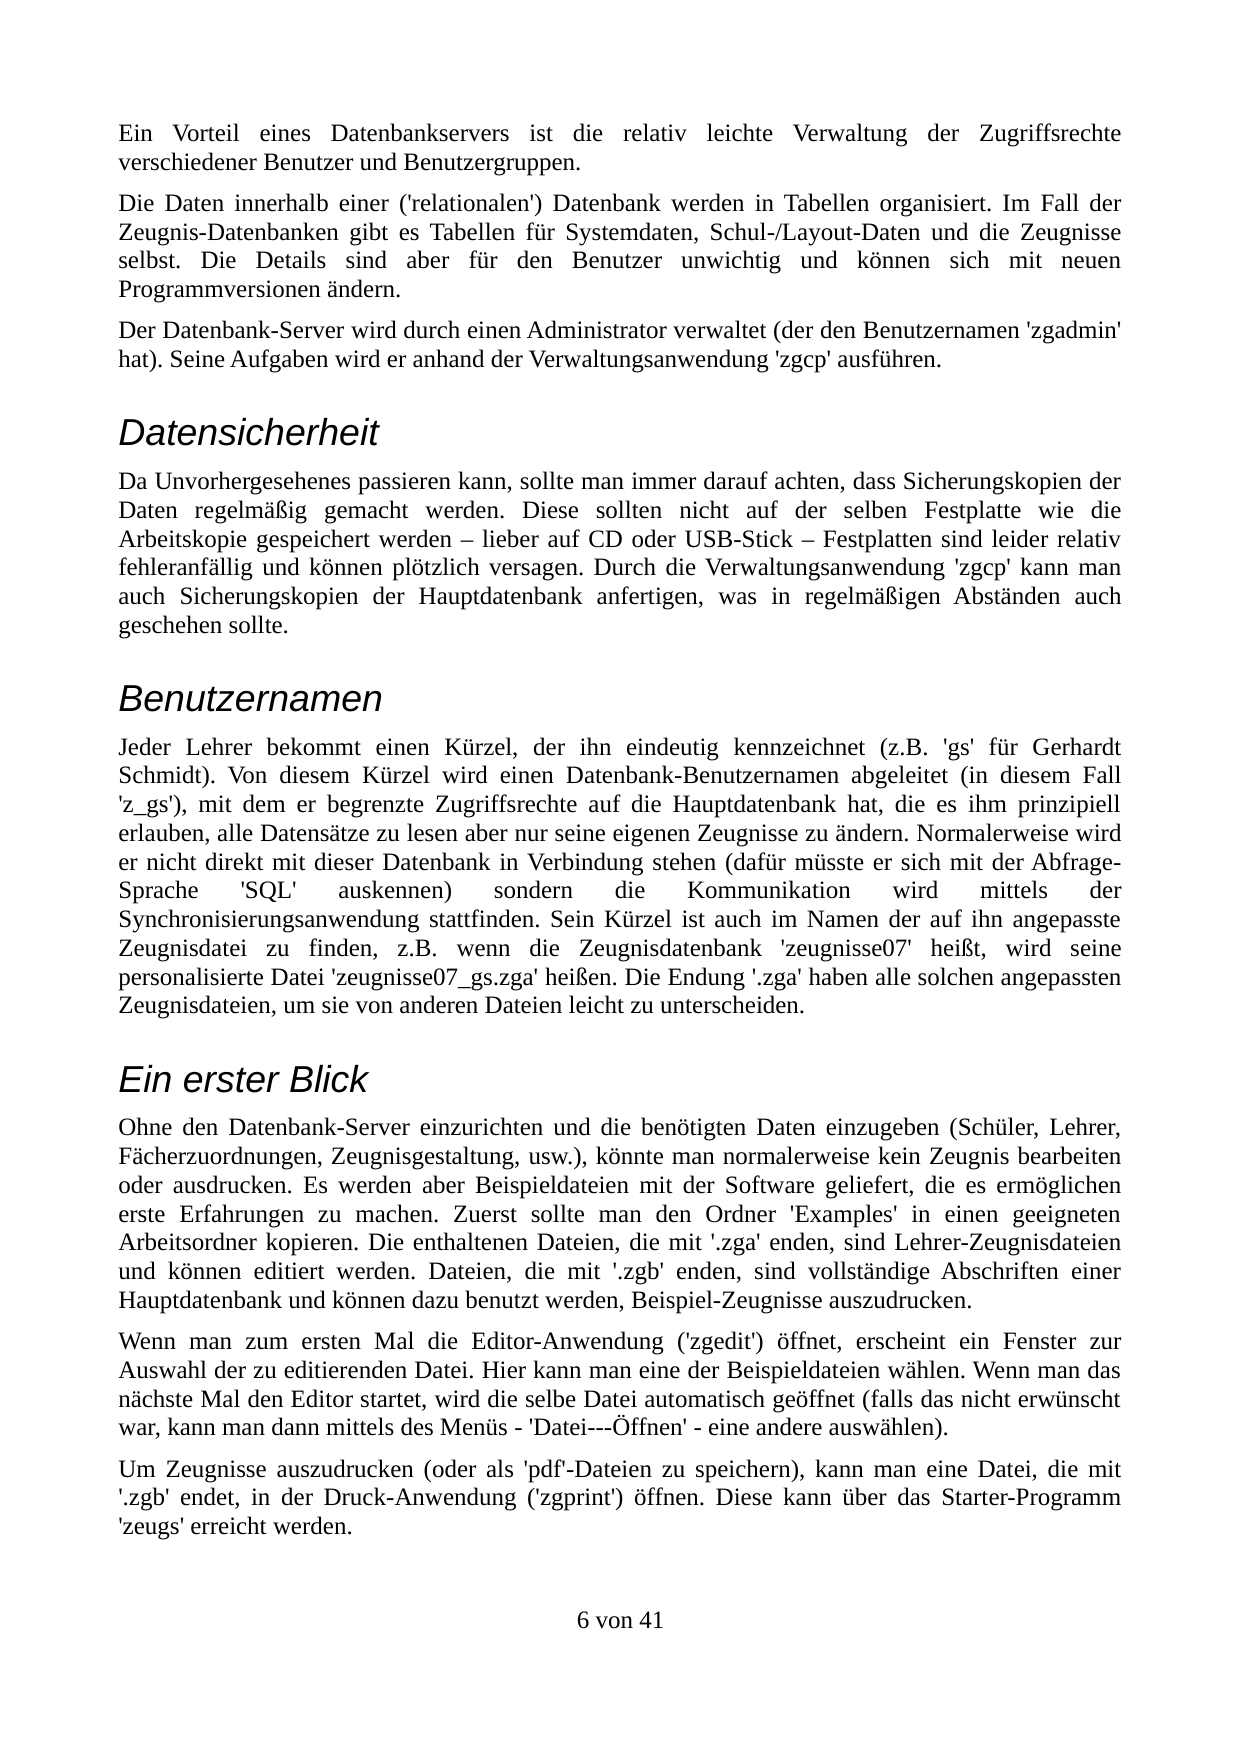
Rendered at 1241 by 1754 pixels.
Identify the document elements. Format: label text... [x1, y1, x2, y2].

text Ohne den Datenbank-Server einzurichten und die benötigten Daten einzugeben (Schüler, Lehrer, Fächerzuordnungen, Zeugnisgestaltung, usw.), könnte man normalerweise kein Zeugnis bearbeiten oder ausdrucken. Es werden aber Beispieldateien mit der Software geliefert, die es ermöglichen erste Erfahrungen zu machen. Zuerst sollte man den Ordner 'Examples' in einen geeigneten Arbeitsordner kopieren. Die enthaltenen Dateien, die mit '.zga' enden, sind Lehrer-Zeugnisdateien und können editiert werden. Dateien, die mit '.zgb' enden, sind vollständige Abschriften einer Hauptdatenbank und können dazu benutzt werden, Beispiel-Zeugnisse auszudrucken. [118, 1112, 1122, 1314]
text Da Unvorhergesehenes passieren kann, sollte man immer darauf achten, dass Sicherungskopien der Daten regelmäßig gemacht werden. Diese sollten nicht auf der selben Festplatte wie die Arbeitskopie gespeichert werden – lieber auf CD oder USB-Stick – Festplatten sind leider relativ fehleranfällig und können plötzlich versagen. Durch die Verwaltungsanwendung 'zgcp' kann man auch Sicherungskopien der Hauptdatenbank anfertigen, was in regelmäßigen Abständen auch geschehen sollte. [118, 466, 1122, 639]
text Um Zeugnisse auszudrucken (oder als 'pdf'-Dateien zu speichern), kann man eine Datei, die mit '.zgb' endet, in der Druck-Anwendung ('zgprint') öffnen. Diese kann über das Starter-Programm 'zeugs' erreicht werden. [118, 1454, 1122, 1540]
text Jeder Lehrer bekommt einen Kürzel, der ihn eindeutig kennzeichnet (z.B. 'gs' für Gerhardt Schmidt). Von diesem Kürzel wird einen Datenbank-Benutzernamen abgeleitet (in diesem Fall 'z_gs'), mit dem er begrenzte Zugriffsrechte auf die Hauptdatenbank hat, die es ihm prinzipiell erlauben, alle Datensätze zu lesen aber nur seine eigenen Zeugnisse zu ändern. Normalerweise wird er nicht direkt mit dieser Datenbank in Verbindung stehen (dafür müsste er sich mit der Abfrage-Sprache 'SQL' auskennen) sondern die Kommunikation wird mittels der Synchronisierungsanwendung stattfinden. Sein Kürzel ist auch im Namen der auf ihn angepasste Zeugnisdatei zu finden, z.B. wenn die Zeugnisdatenbank 'zeugnisse07' heißt, wird seine personalisierte Datei 'zeugnisse07_gs.zga' heißen. Die Endung '.zga' haben alle solchen angepassten Zeugnisdateien, um sie von anderen Dateien leicht zu unterscheiden. [118, 732, 1122, 1019]
text Der Datenbank-Server wird durch einen Administrator verwaltet (der den Benutzernamen 'zgadmin' hat). Seine Aufgaben wird er anhand der Verwaltungsanwendung 'zgcp' ausführen. [118, 316, 1122, 373]
subtitle Benutzernamen [118, 676, 1122, 719]
text Wenn man zum ersten Mal die Editor-Anwendung ('zgedit') öffnet, erscheint ein Fenster zur Auswahl der zu editierenden Datei. Hier kann man eine der Beispieldateien wählen. Wenn man das nächste Mal den Editor startet, wird die selbe Datei automatisch geöffnet (falls das nicht erwünscht war, kann man dann mittels des Menüs - 'Datei---Öffnen' - eine andere auswählen). [118, 1326, 1122, 1441]
text Die Daten innerhalb einer ('relationalen') Datenbank werden in Tabellen organisiert. Im Fall der Zeugnis-Datenbanken gibt es Tabellen für Systemdaten, Schul-/Layout-Daten und die Zeugnisse selbst. Die Details sind aber für den Benutzer unwichtig und können sich mit neuen Programmversionen ändern. [118, 188, 1122, 303]
subtitle Datensicherheit [118, 411, 1122, 454]
subtitle Ein erster Blick [118, 1057, 1122, 1100]
text Ein Vorteil eines Datenbankservers ist die relativ leichte Verwaltung der Zugriffsrechte verschiedener Benutzer und Benutzergruppen. [118, 118, 1122, 176]
